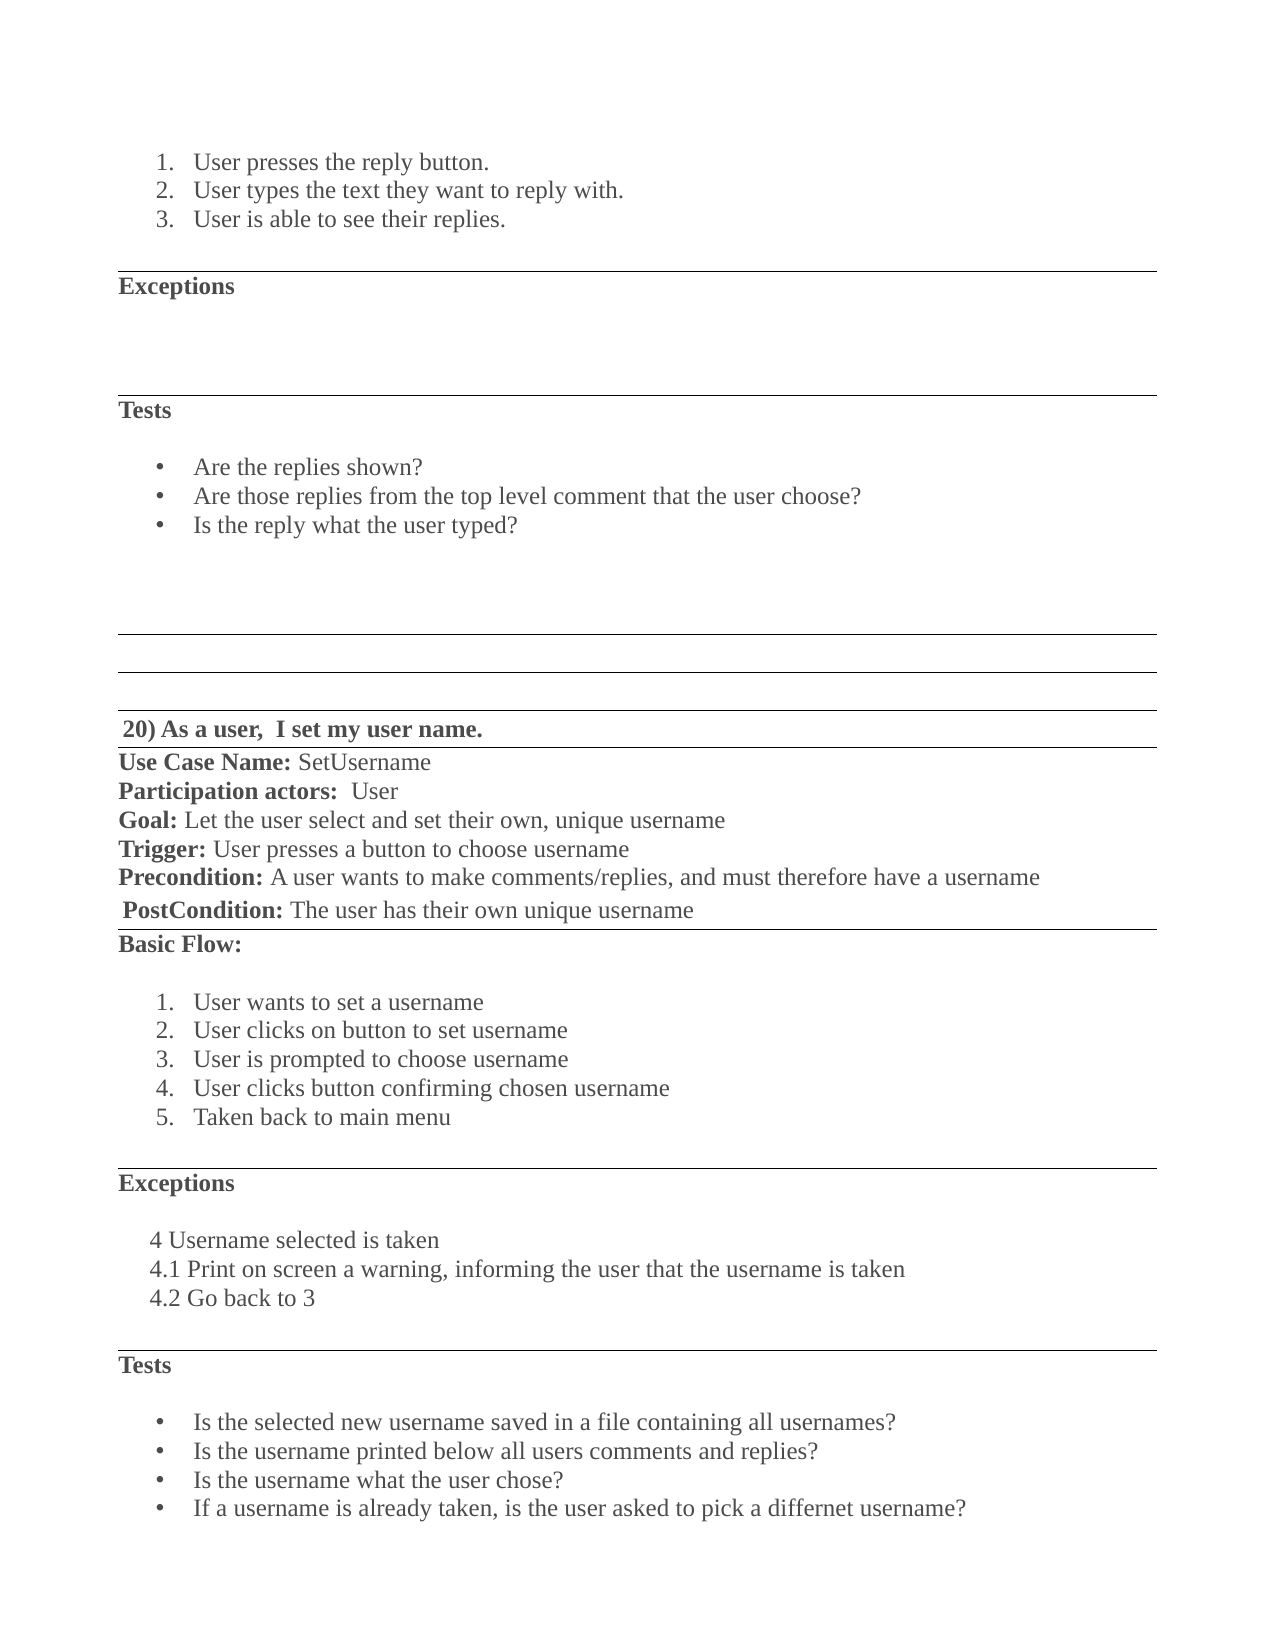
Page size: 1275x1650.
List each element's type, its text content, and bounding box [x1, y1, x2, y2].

list User wants to set a username [156, 987, 1157, 1015]
list Is the username what the user chose? [156, 1465, 1157, 1493]
list Is the reply what the user typed? [156, 510, 1157, 539]
text Exceptions [118, 1169, 1157, 1197]
text Trigger: User presses a button to choose username [118, 834, 1157, 862]
text Tests [118, 1351, 1157, 1378]
list Are those replies from the top level comment that the user choose? [156, 481, 1157, 510]
text Goal: Let the user select and set their own, unique username [118, 805, 1157, 834]
list User is able to see their replies. [156, 204, 1157, 233]
text PostCondition: The user has their own unique username [118, 891, 1157, 929]
text Participation actors: User [118, 776, 1157, 805]
text Basic Flow: [118, 930, 1157, 958]
list User clicks button confirming chosen username [156, 1073, 1157, 1102]
text 4.1 Print on screen a warning, informing the user that the username is taken [118, 1254, 1157, 1283]
text 4.2 Go back to 3 [118, 1283, 1157, 1312]
text 20) As a user, I set my user name. [118, 711, 1157, 747]
text Use Case Name: SetUsername [118, 748, 1157, 776]
text Precondition: A user wants to make comments/replies, and must therefore have a username [118, 862, 1157, 891]
list Is the selected new username saved in a file containing all usernames? [156, 1407, 1157, 1436]
list User is prompted to choose username [156, 1044, 1157, 1073]
text Exceptions [118, 272, 1157, 300]
list User presses the reply button. [156, 147, 1157, 176]
list If a username is already taken, is the user asked to pick a differnet username? [156, 1493, 1157, 1522]
text 4 Username selected is taken [118, 1226, 1157, 1254]
list Are the replies shown? [156, 452, 1157, 481]
list Is the username printed below all users comments and replies? [156, 1436, 1157, 1465]
list Taken back to main menu [156, 1102, 1157, 1130]
list User clicks on button to set username [156, 1015, 1157, 1044]
text Tests [118, 396, 1157, 424]
list User types the text they want to reply with. [156, 176, 1157, 204]
